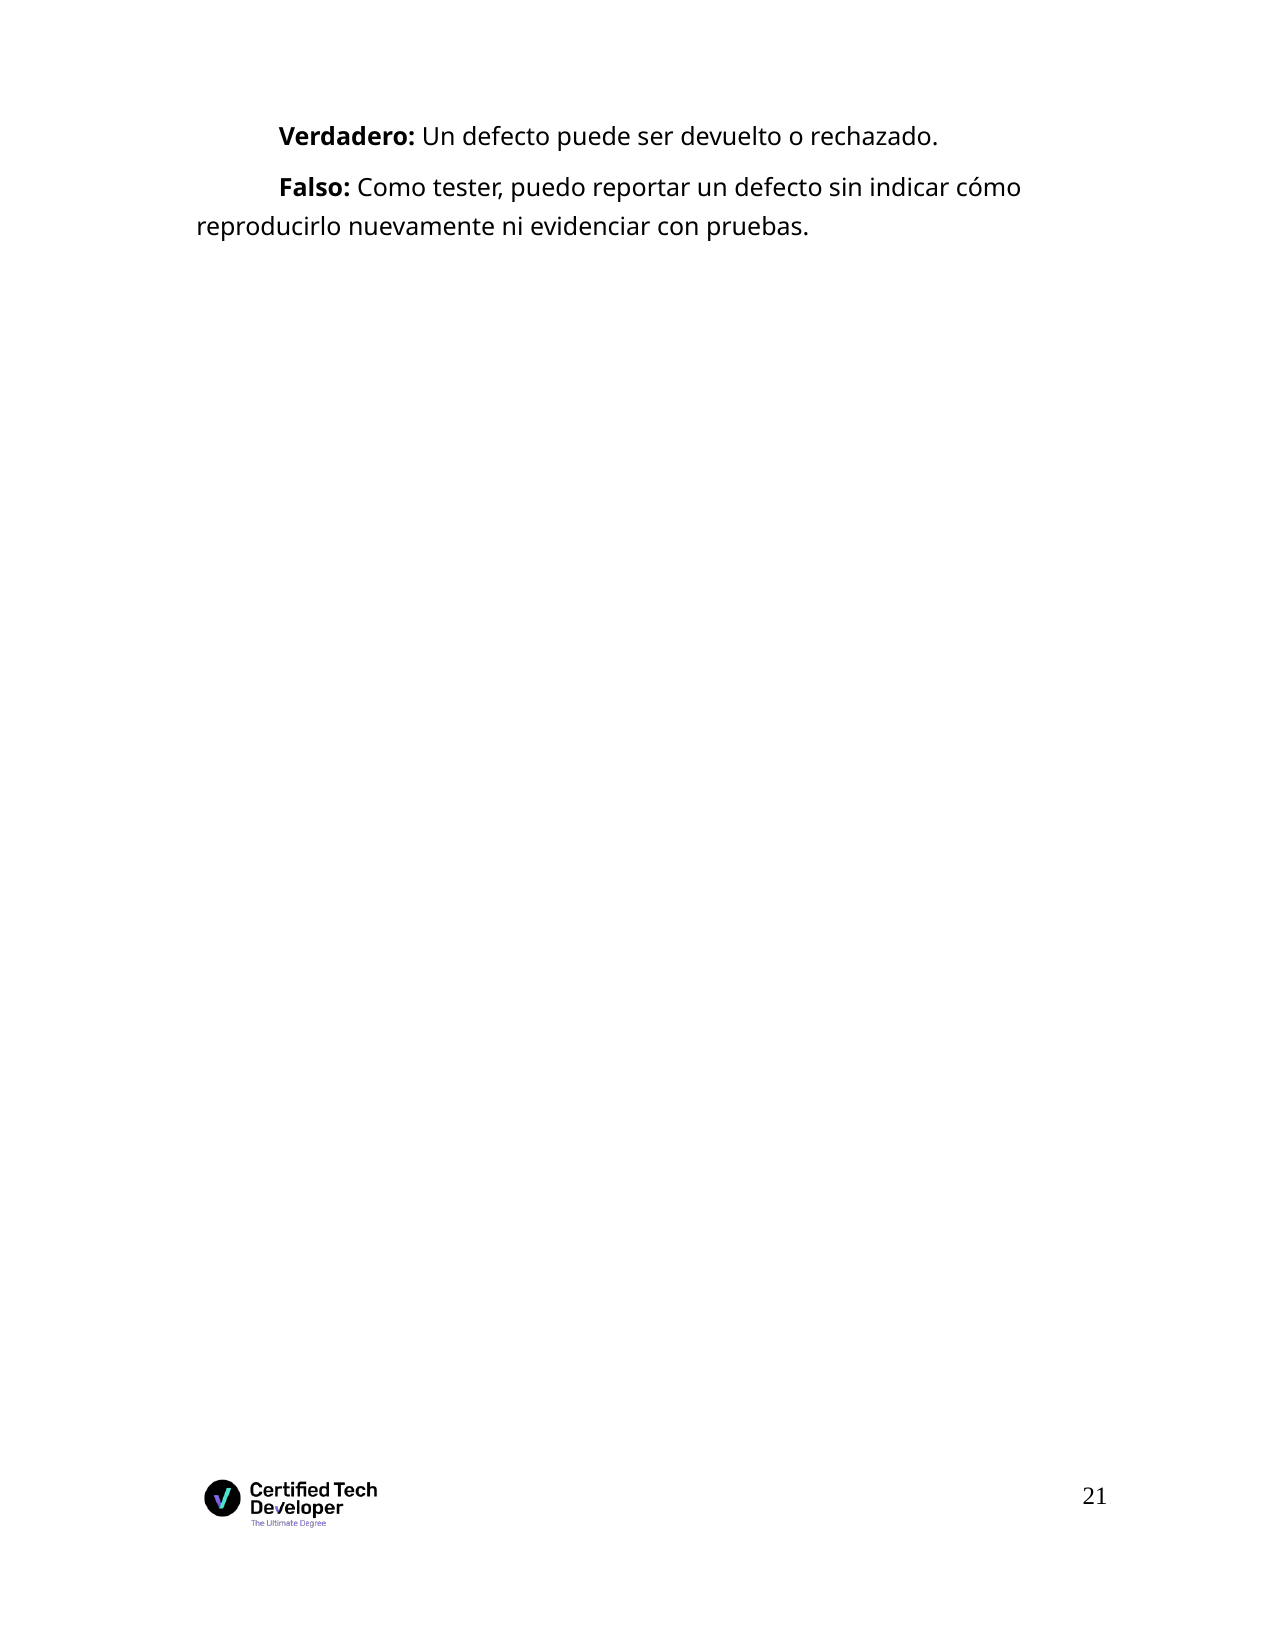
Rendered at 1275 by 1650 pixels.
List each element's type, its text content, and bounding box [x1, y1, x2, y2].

text Falso: Como tester, puedo reportar un defecto sin indicar cómo reproducirlo nuevamente ni evidenciar con pruebas. [196, 169, 1156, 242]
picture [196, 1466, 388, 1532]
text Verdadero: Un defecto puede ser devuelto o rechazado. [196, 118, 1156, 152]
